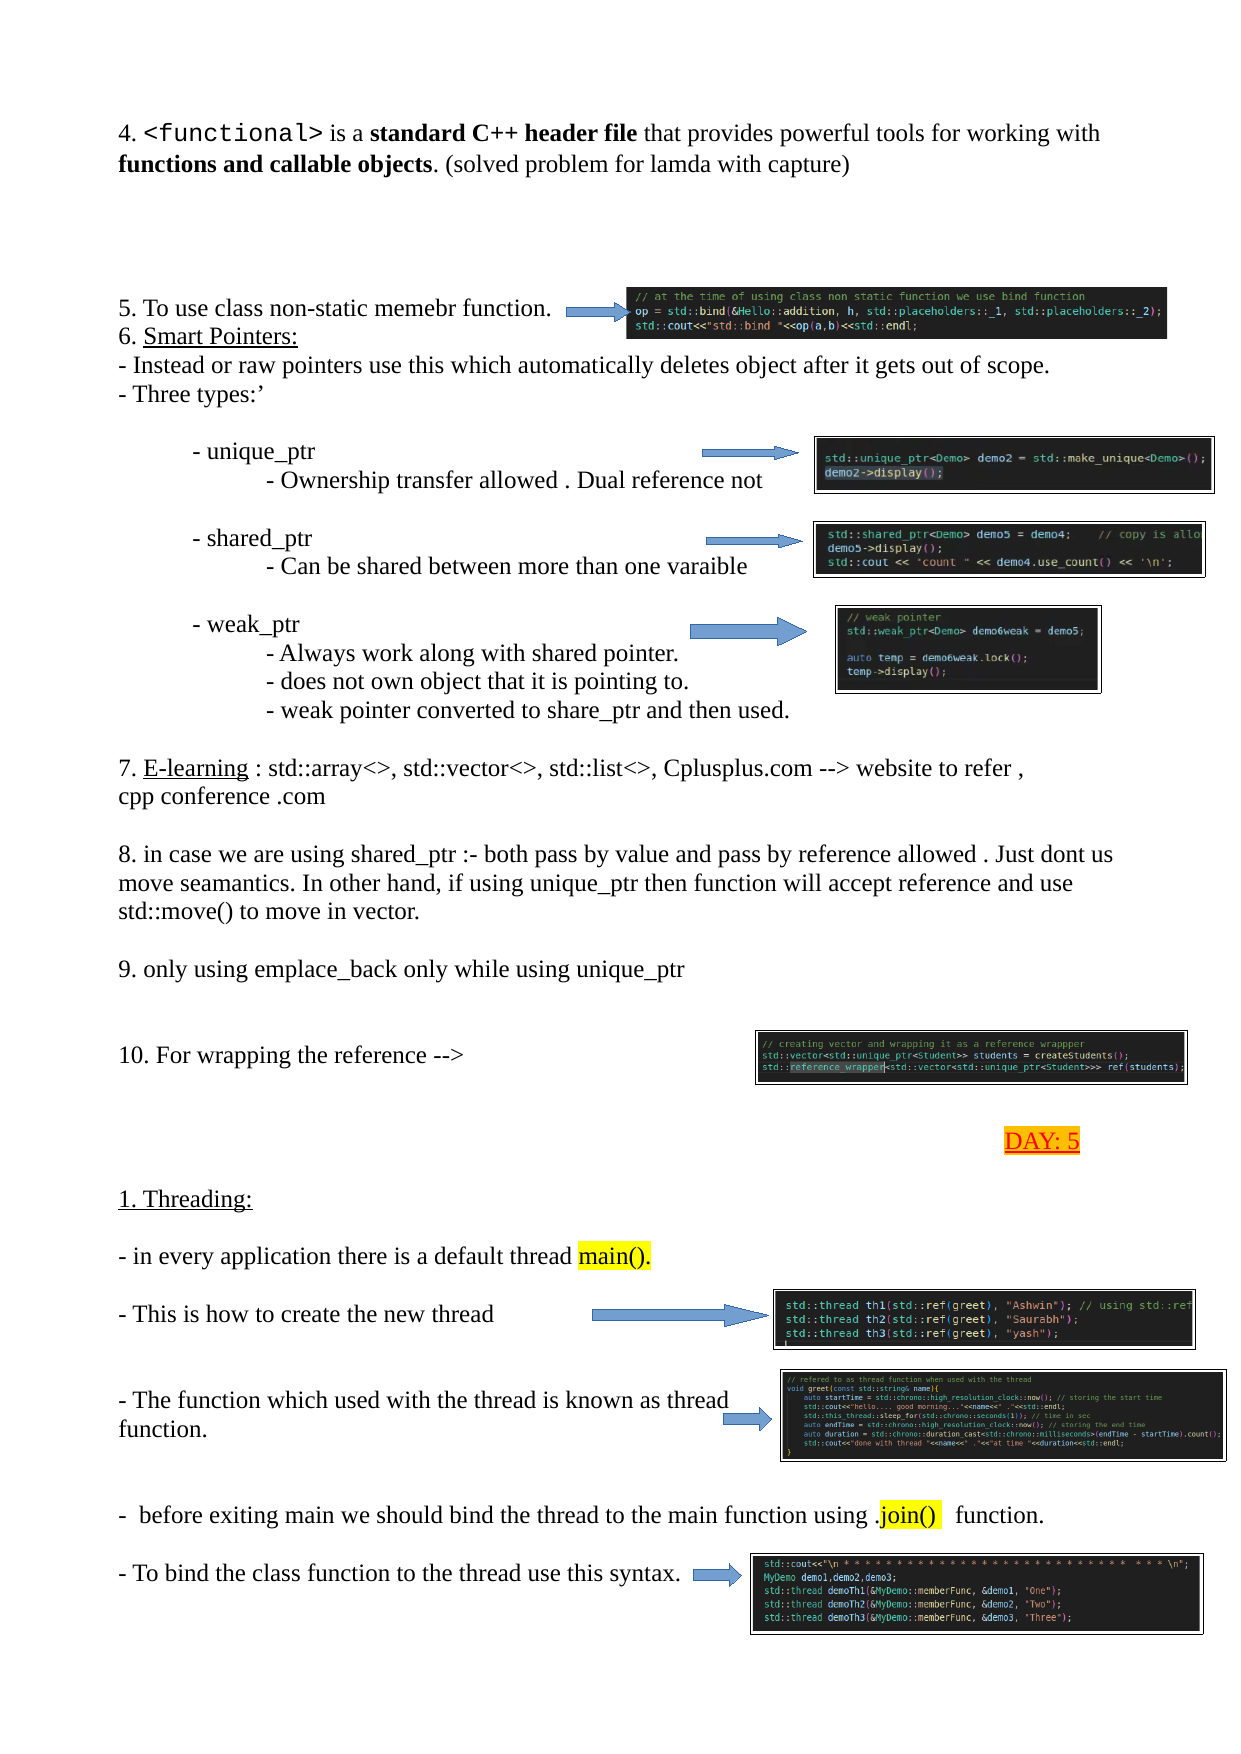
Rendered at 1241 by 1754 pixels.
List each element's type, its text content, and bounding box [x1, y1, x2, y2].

text - unique_ptr [118, 436, 814, 465]
picture [752, 1556, 1200, 1631]
picture [626, 287, 1168, 339]
text 8. in case we are using shared_ptr :- both pass by value and pass by reference allowed . Just dont us move seamantics. In other hand, if using unique_ptr then function will accept reference and use std::move() to move in vector. [118, 839, 1122, 925]
text 4. <functional> is a standard C++ header file that provides powerful tools for working with functions and callable objects. (solved problem for lamda with capture) [118, 118, 1122, 178]
text - in every application there is a default thread main(). [118, 1241, 1122, 1270]
text - shared_ptr [118, 523, 813, 551]
text - before exiting main we should bind the thread to the main function using .join() function. [118, 1500, 1122, 1529]
picture [815, 524, 1202, 574]
picture [816, 438, 1212, 490]
text - Instead or raw pointers use this which automatically deletes object after it gets out of scope. [118, 350, 1122, 379]
text 9. only using emplace_back only while using unique_ptr [118, 954, 1122, 983]
text - Three types:’ [118, 379, 1122, 408]
picture [775, 1291, 1193, 1346]
text - To bind the class function to the thread use this syntax. [118, 1558, 750, 1586]
text 10. For wrapping the reference --> [118, 1040, 755, 1069]
picture [837, 608, 1098, 690]
text - This is how to create the new thread [118, 1299, 772, 1328]
text 5. To use class non-static memebr function. [118, 293, 626, 321]
text - weak_ptr [118, 609, 835, 638]
text cpp conference .com [118, 781, 1122, 810]
text - weak pointer converted to share_ptr and then used. [118, 695, 1122, 724]
text - does not own object that it is pointing to. [118, 666, 1122, 695]
text DAY: 5 [118, 1126, 1122, 1155]
text [1102, 609, 1122, 638]
text 1. Threading: [118, 1184, 1122, 1213]
text - The function which used with the thread is known as thread function. [118, 1385, 779, 1443]
picture [782, 1372, 1223, 1459]
text 7. E-learning : std::array<>, std::vector<>, std::list<>, Cplusplus.com --> website to refer , [118, 753, 1122, 781]
picture [758, 1032, 1185, 1082]
text - Ownership transfer allowed . Dual reference not [118, 465, 814, 494]
text - Always work along with shared pointer. [118, 638, 835, 666]
text - Can be shared between more than one varaible [118, 551, 1122, 580]
text 6. Smart Pointers: [118, 321, 1122, 350]
